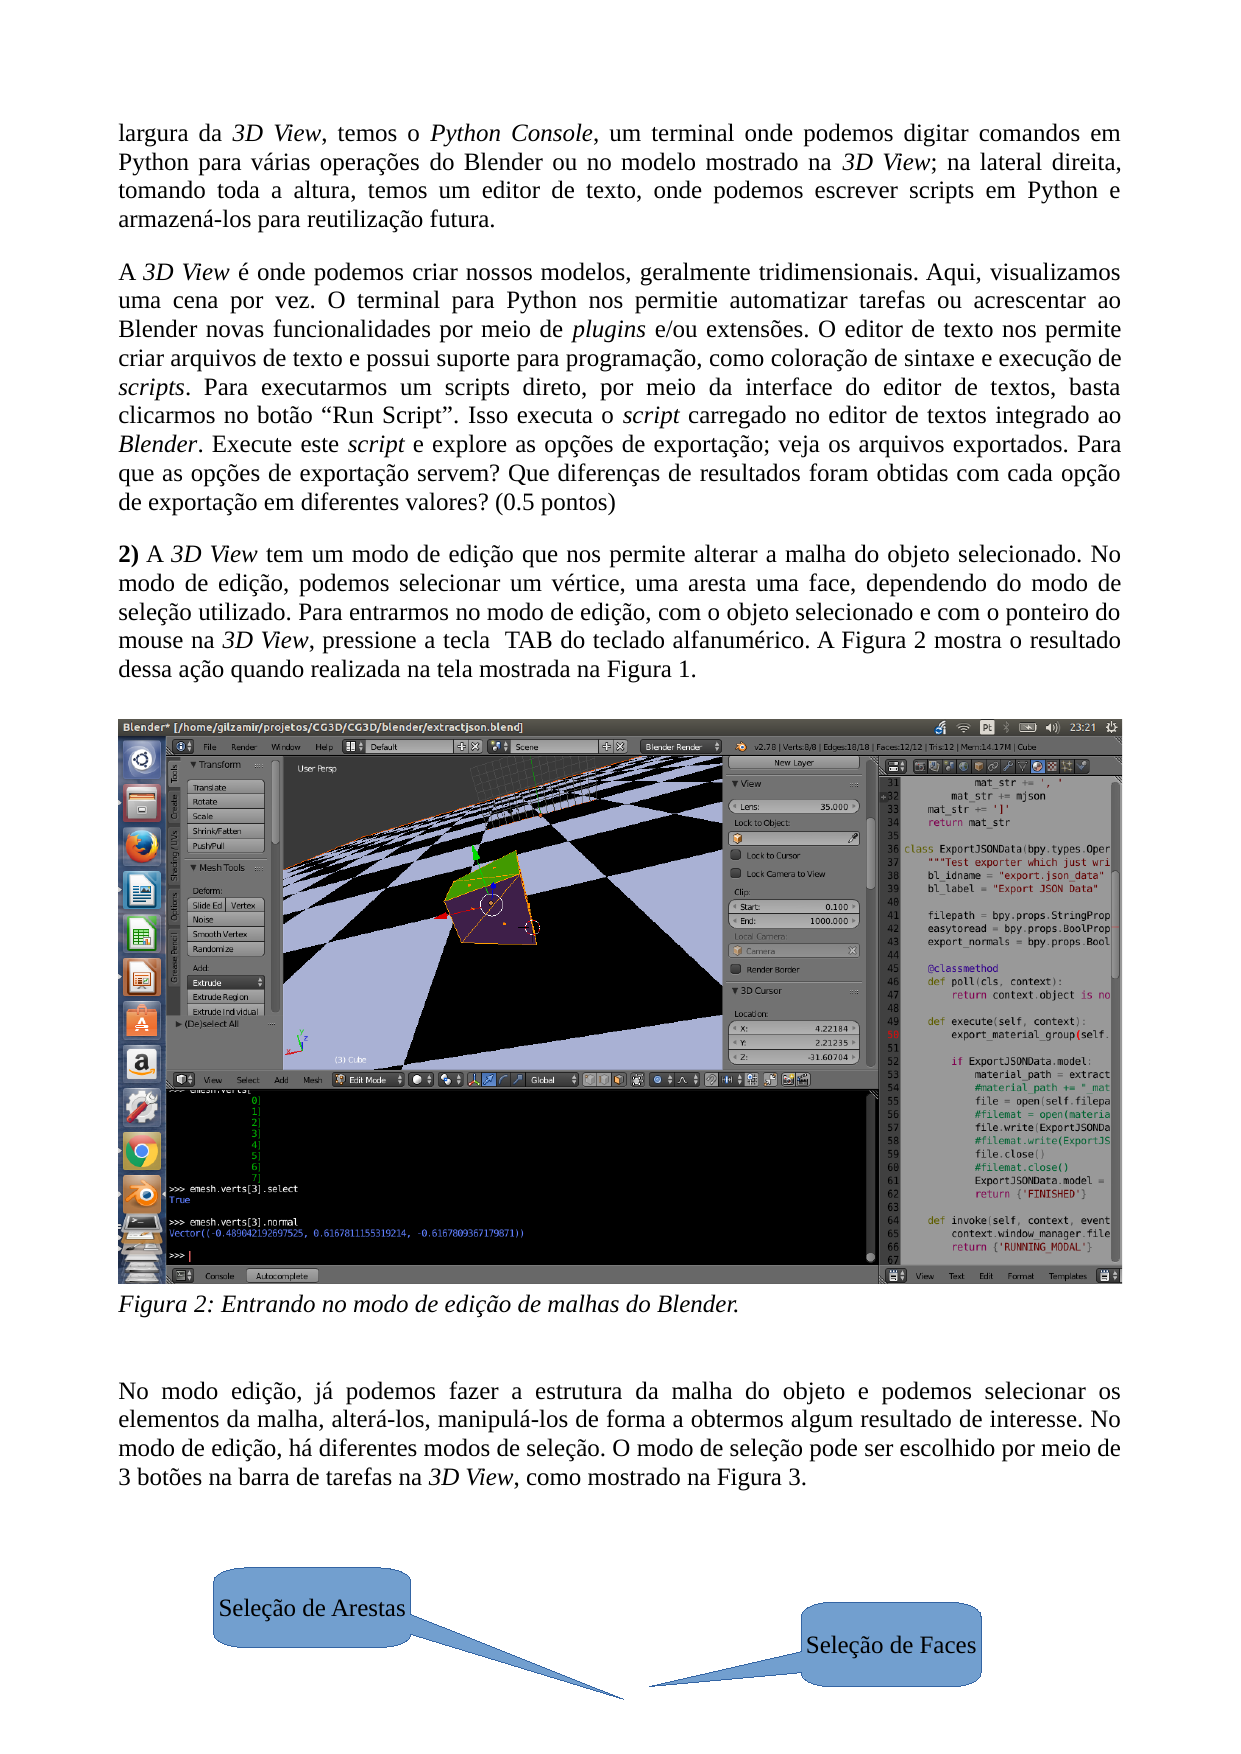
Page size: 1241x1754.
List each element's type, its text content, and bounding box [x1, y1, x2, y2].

picture [118, 719, 1123, 1284]
text Figura 2: Entrando no modo de edição de malhas do Blender. [118, 1284, 1122, 1318]
text No modo edição, já podemos fazer a estrutura da malha do objeto e podemos selecionar os elementos da malha, alterá-los, manipulá-los de forma a obtermos algum resultado de interesse. No modo de edição, há diferentes modos de seleção. O modo de seleção pode ser escolhido por meio de 3 botões na barra de tarefas na 3D View, como mostrado na Figura 3. [118, 1376, 1122, 1491]
text 2) A 3D View tem um modo de edição que nos permite alterar a malha do objeto selecionado. No modo de edição, podemos selecionar um vértice, uma aresta uma face, dependendo do modo de seleção utilizado. Para entrarmos no modo de edição, com o objeto selecionado e com o ponteiro do mouse na 3D View, pressione a tecla TAB do teclado alfanumérico. A Figura 2 mostra o resultado dessa ação quando realizada na tela mostrada na Figura 1. [118, 539, 1122, 683]
text largura da 3D View, temos o Python Console, um terminal onde podemos digitar comandos em Python para várias operações do Blender ou no modelo mostrado na 3D View; na lateral direita, tomando toda a altura, temos um editor de texto, onde podemos escrever scripts em Python e armazená-los para reutilização futura. [118, 118, 1122, 233]
text A 3D View é onde podemos criar nossos modelos, geralmente tridimensionais. Aqui, visualizamos uma cena por vez. O terminal para Python nos permitie automatizar tarefas ou acrescentar ao Blender novas funcionalidades por meio de plugins e/ou extensões. O editor de texto nos permite criar arquivos de texto e possui suporte para programação, como coloração de sintaxe e execução de scripts. Para executarmos um scripts direto, por meio da interface do editor de textos, basta clicarmos no botão “Run Script”. Isso executa o script carregado no editor de textos integrado ao Blender. Execute este script e explore as opções de exportação; veja os arquivos exportados. Para que as opções de exportação servem? Que diferenças de resultados foram obtidas com cada opção de exportação em diferentes valores? (0.5 pontos) [118, 257, 1122, 516]
